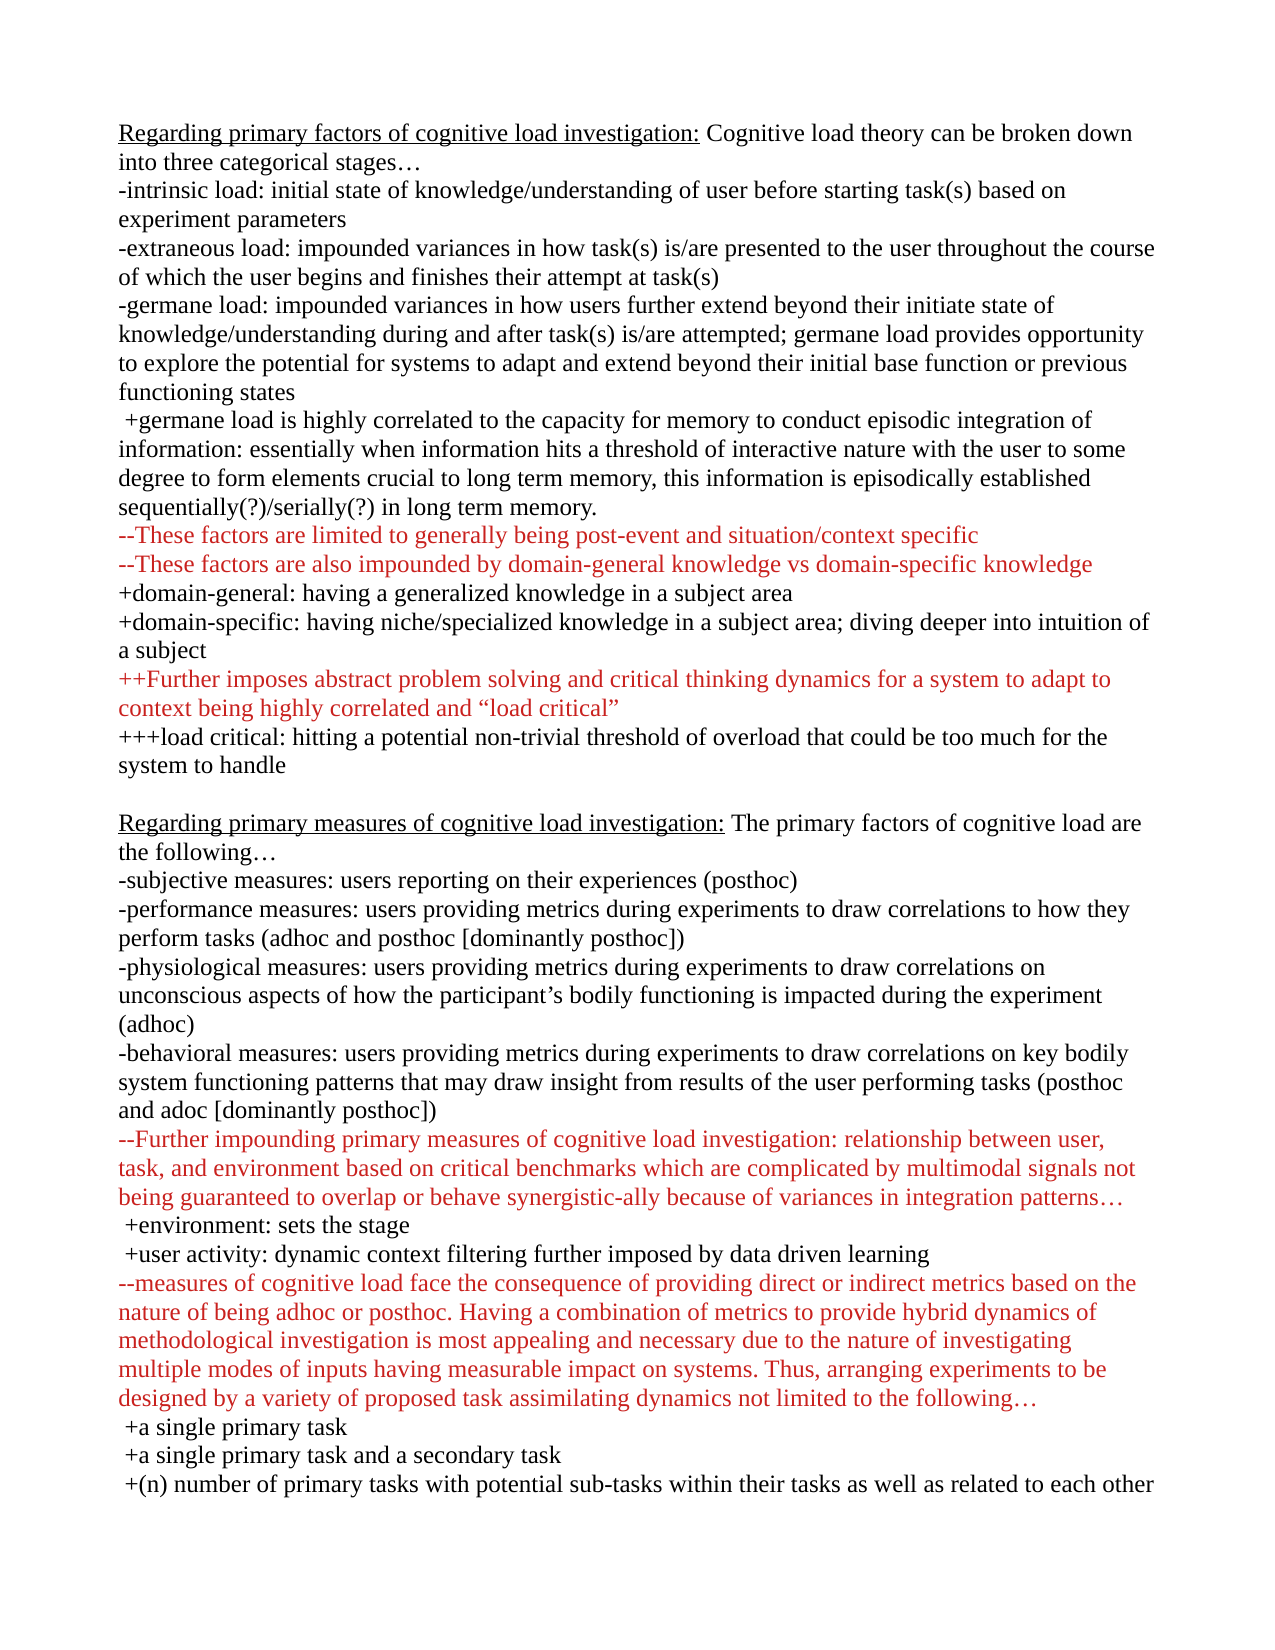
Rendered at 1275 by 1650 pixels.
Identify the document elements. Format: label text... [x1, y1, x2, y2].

text --measures of cognitive load face the consequence of providing direct or indirect metrics based on the nature of being adhoc or posthoc. Having a combination of metrics to provide hybrid dynamics of methodological investigation is most appealing and necessary due to the nature of investigating multiple modes of inputs having measurable impact on systems. Thus, arranging experiments to be designed by a variety of proposed task assimilating dynamics not limited to the following… [118, 1268, 1157, 1412]
text -extraneous load: impounded variances in how task(s) is/are presented to the user throughout the course of which the user begins and finishes their attempt at task(s) [118, 233, 1157, 291]
text +(n) number of primary tasks with potential sub-tasks within their tasks as well as related to each other [118, 1469, 1157, 1498]
text +user activity: dynamic context filtering further imposed by data driven learning [118, 1239, 1157, 1268]
text --These factors are also impounded by domain-general knowledge vs domain-specific knowledge [118, 549, 1157, 578]
text -germane load: impounded variances in how users further extend beyond their initiate state of knowledge/understanding during and after task(s) is/are attempted; germane load provides opportunity to explore the potential for systems to adapt and extend beyond their initial base function or previous functioning states [118, 291, 1157, 406]
text Regarding primary factors of cognitive load investigation: Cognitive load theory can be broken down into three categorical stages… -intrinsic load: initial state of knowledge/understanding of user before starting task(s) based on experiment parameters [118, 118, 1157, 233]
text --These factors are limited to generally being post-event and situation/context specific [118, 521, 1157, 549]
text --Further impounding primary measures of cognitive load investigation: relationship between user, task, and environment based on critical benchmarks which are complicated by multimodal signals not being guaranteed to overlap or behave synergistic-ally because of variances in integration patterns… +environment: sets the stage [118, 1124, 1157, 1239]
text +domain-specific: having niche/specialized knowledge in a subject area; diving deeper into intuition of a subject [118, 607, 1157, 664]
text Regarding primary measures of cognitive load investigation: The primary factors of cognitive load are the following… -subjective measures: users reporting on their experiences (posthoc) [118, 808, 1157, 894]
text +a single primary task +a single primary task and a secondary task [118, 1412, 1157, 1469]
text +++load critical: hitting a potential non-trivial threshold of overload that could be too much for the system to handle [118, 722, 1157, 779]
text ++Further imposes abstract problem solving and critical thinking dynamics for a system to adapt to context being highly correlated and “load critical” [118, 664, 1157, 722]
text -behavioral measures: users providing metrics during experiments to draw correlations on key bodily system functioning patterns that may draw insight from results of the user performing tasks (posthoc and adoc [dominantly posthoc]) [118, 1038, 1157, 1124]
text +germane load is highly correlated to the capacity for memory to conduct episodic integration of information: essentially when information hits a threshold of interactive nature with the user to some degree to form elements crucial to long term memory, this information is episodically established sequentially(?)/serially(?) in long term memory. [118, 406, 1157, 521]
text +domain-general: having a generalized knowledge in a subject area [118, 578, 1157, 607]
text -physiological measures: users providing metrics during experiments to draw correlations on unconscious aspects of how the participant’s bodily functioning is impacted during the experiment (adhoc) [118, 952, 1157, 1038]
text -performance measures: users providing metrics during experiments to draw correlations to how they perform tasks (adhoc and posthoc [dominantly posthoc]) [118, 894, 1157, 952]
